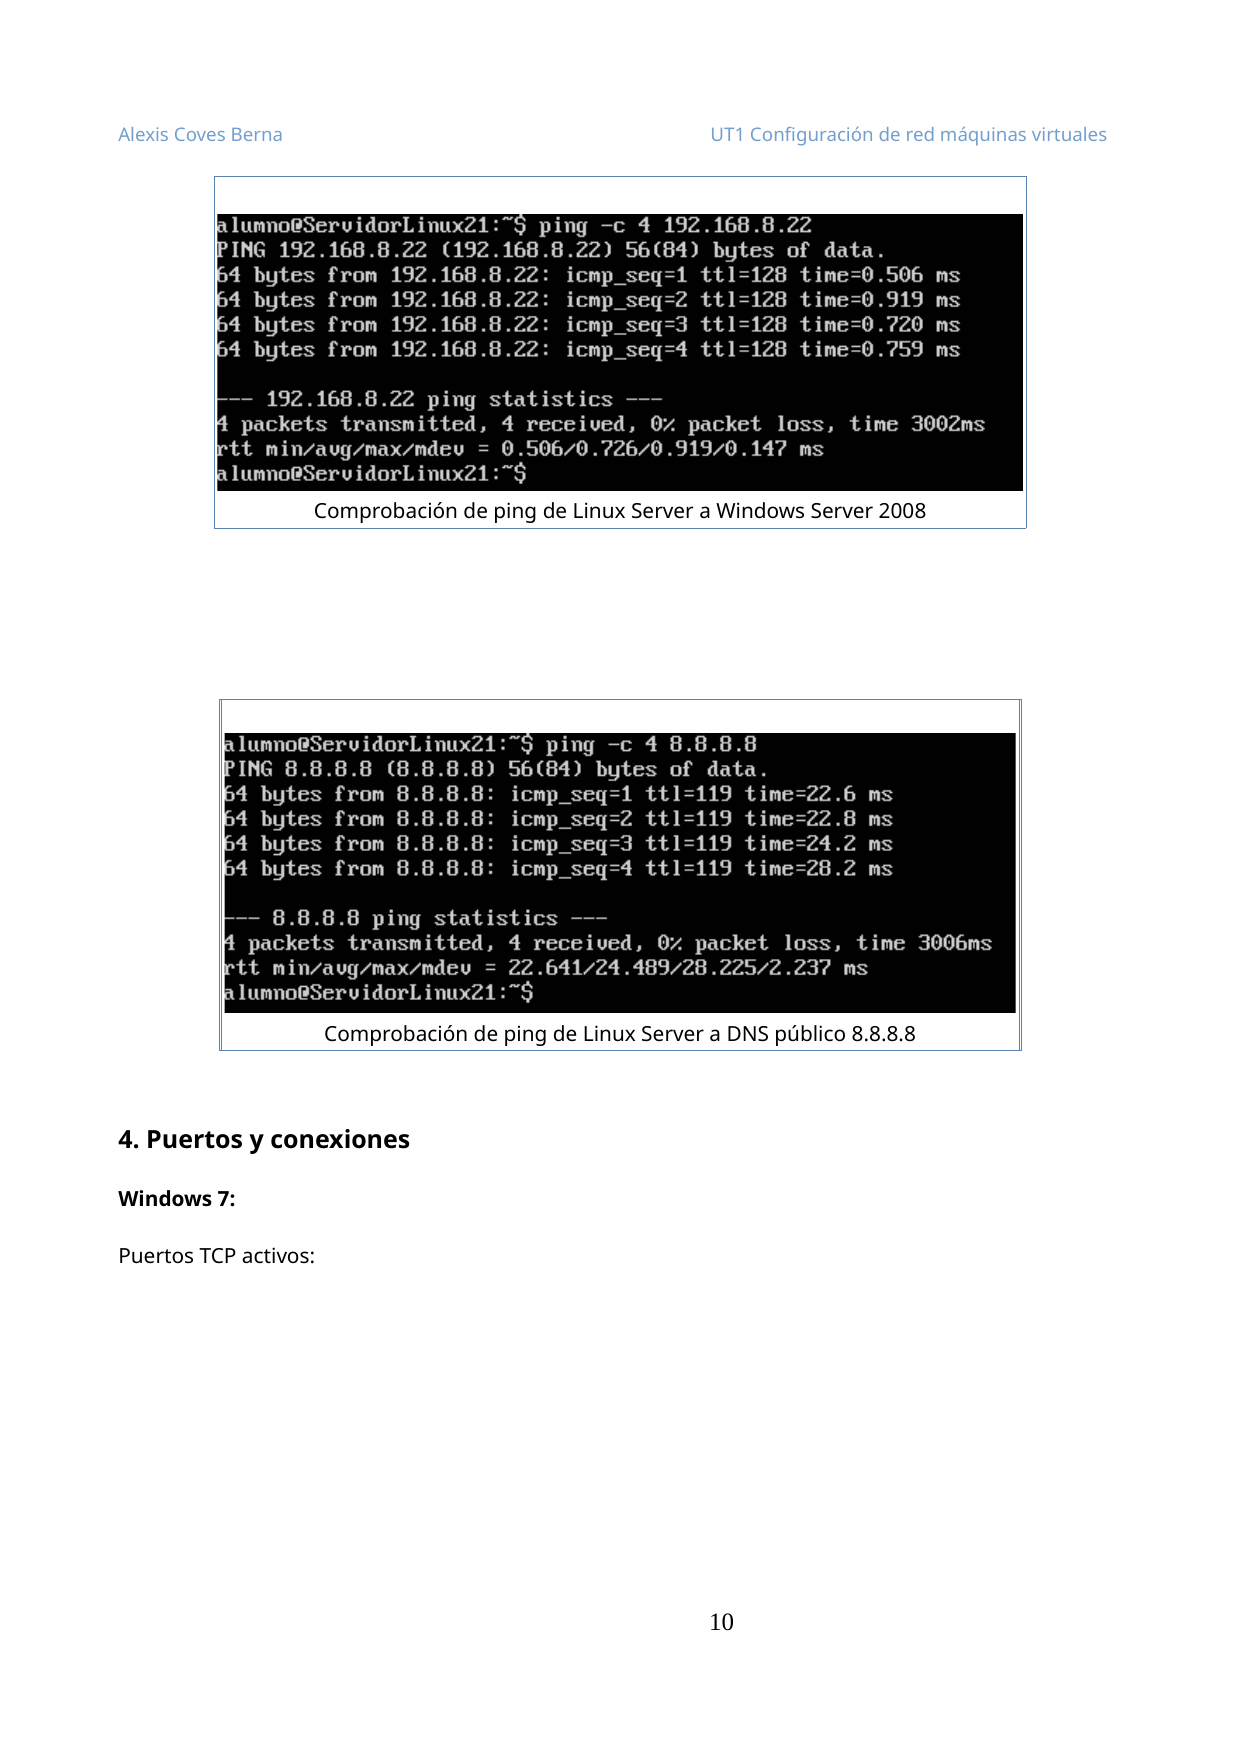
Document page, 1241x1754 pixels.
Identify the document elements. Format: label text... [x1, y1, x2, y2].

text Puertos TCP activos: [118, 1216, 1122, 1269]
picture [224, 733, 1016, 1013]
text [217, 192, 1023, 214]
text Windows 7: [118, 1161, 1122, 1212]
text Comprobación de ping de Linux Server a Windows Server 2008 [217, 491, 1023, 525]
text 4. Puertos y conexiones [118, 1101, 1122, 1156]
text [224, 714, 1016, 733]
text Comprobación de ping de Linux Server a DNS público 8.8.8.8 [224, 1013, 1016, 1047]
picture [217, 214, 1023, 491]
